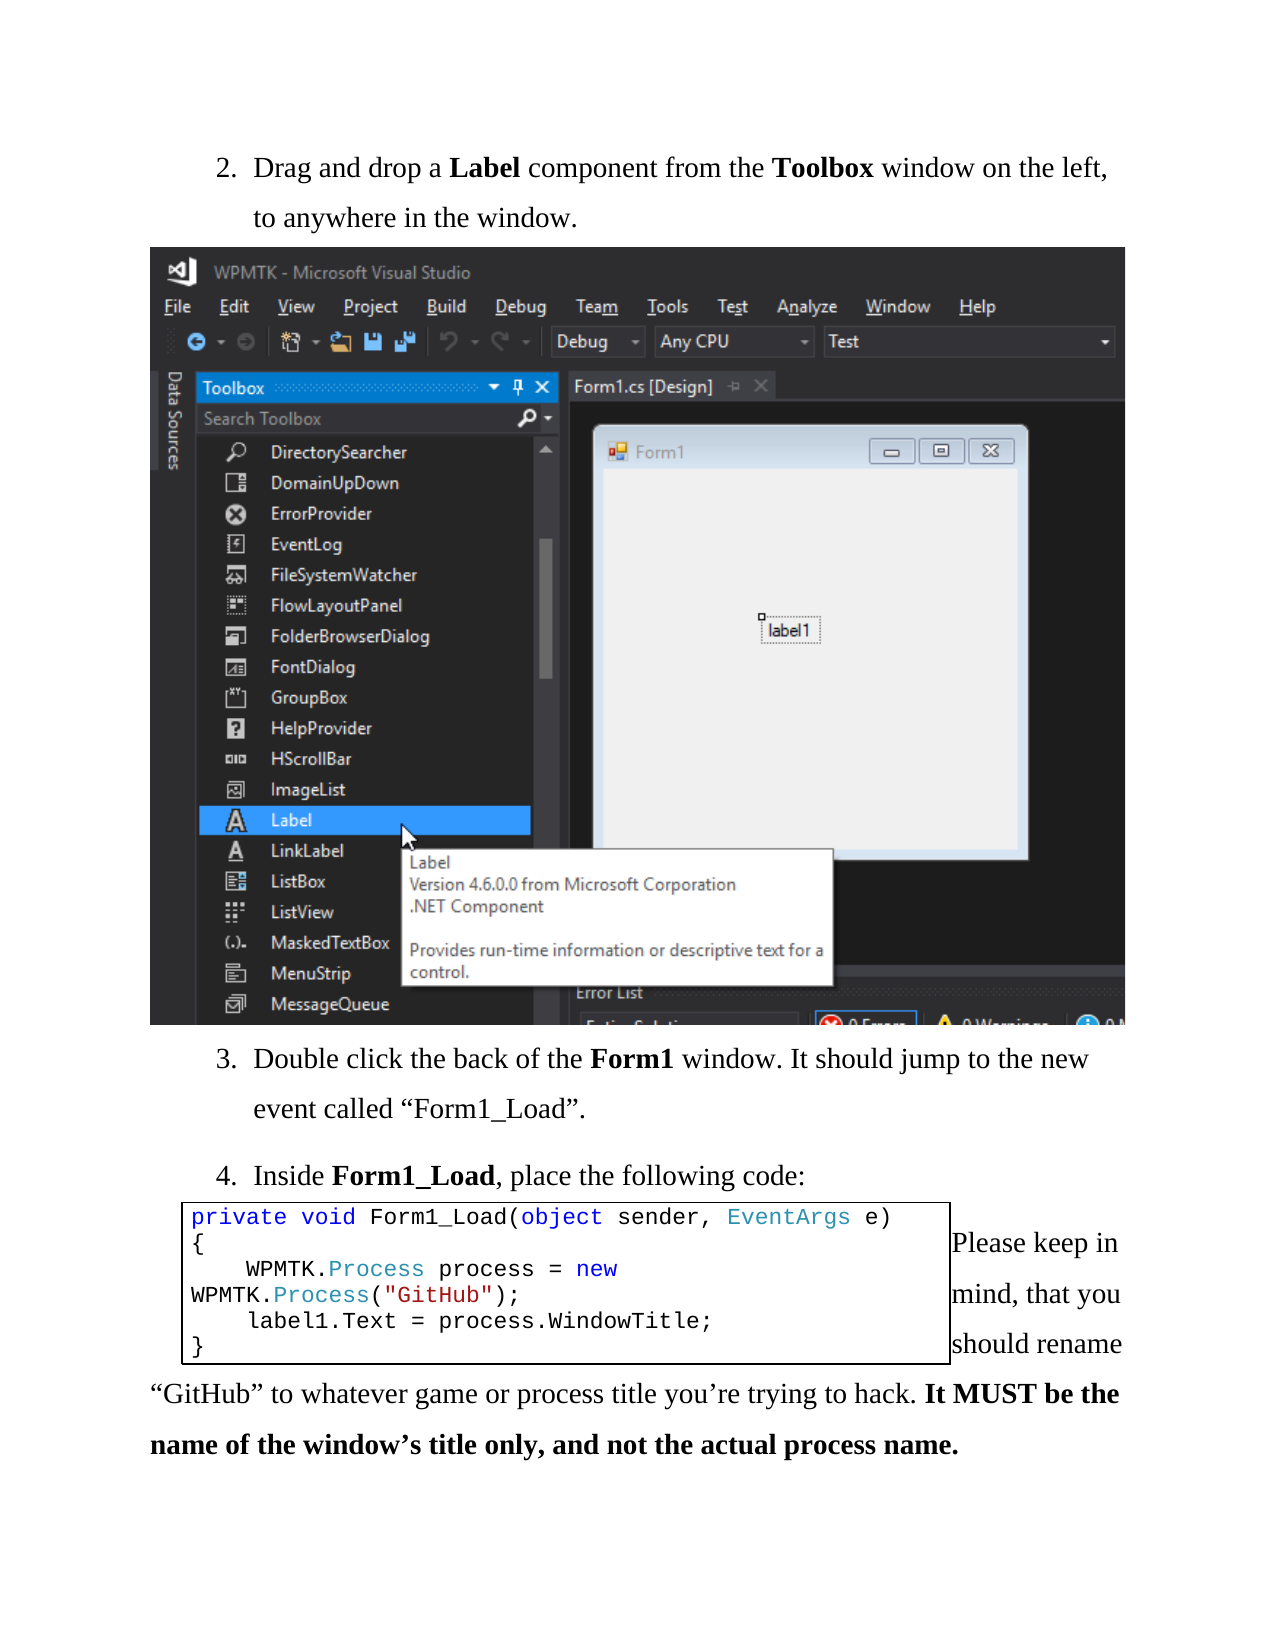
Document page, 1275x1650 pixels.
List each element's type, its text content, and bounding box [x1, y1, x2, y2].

list Drag and drop a Label component from the Toolbox window on the left, to anywhere in the window. [216, 150, 1125, 234]
list Double click the back of the Form1 window. It should jump to the new event called “Form1_Load”. [216, 1025, 1125, 1125]
list label1.Text = process.WindowTitle; [183, 1306, 949, 1332]
list private void Form1_Load(object sender, EventArgs e) [183, 1203, 949, 1228]
list { [183, 1228, 949, 1254]
list WPMTK.Process process = new WPMTK.Process("GitHub"); [183, 1254, 949, 1306]
list } [183, 1332, 949, 1363]
list Inside Form1_Load, place the following code: [216, 1158, 1125, 1192]
text Please keep in mind, that you should rename “GitHub” to whatever game or process title you’re trying to hack. It MUST be the name of the window’s title only, and not the actual process name. [150, 1226, 1125, 1460]
